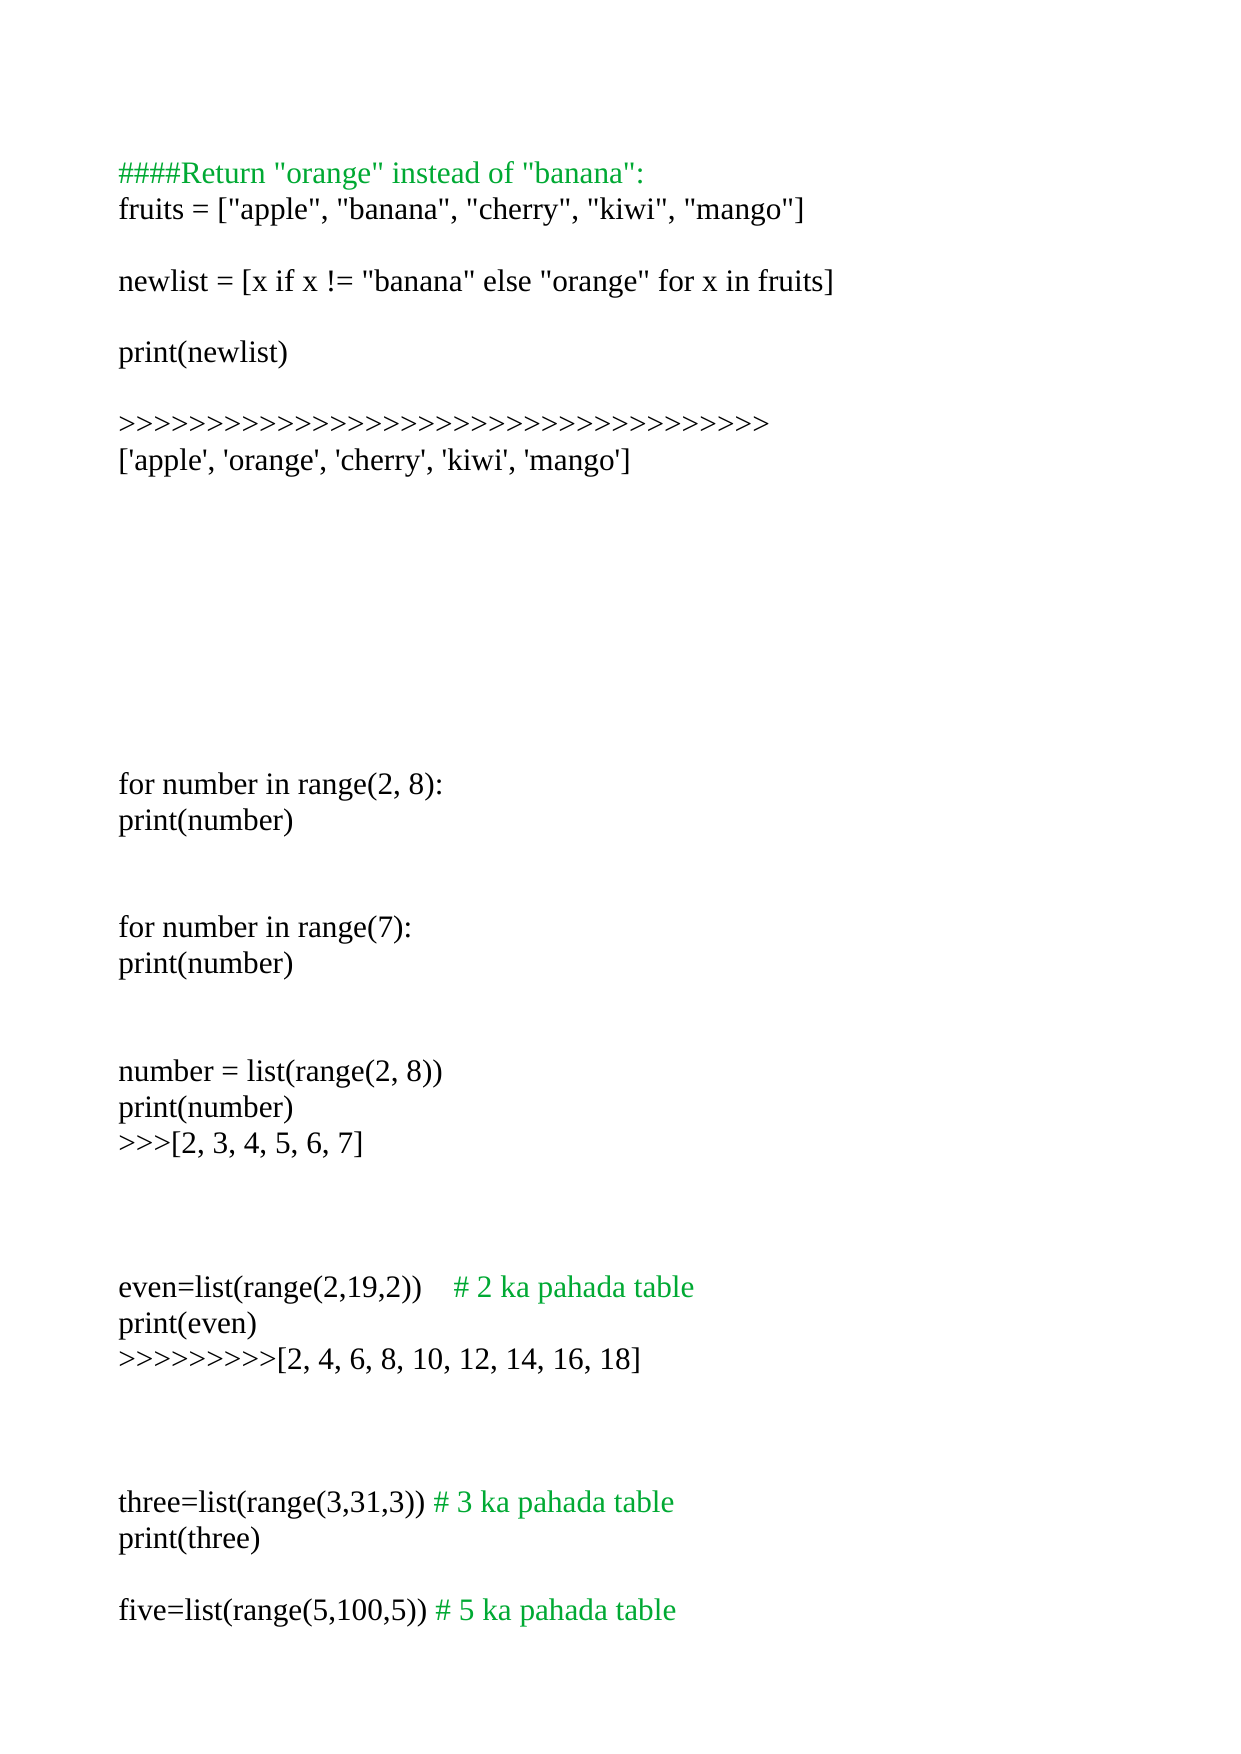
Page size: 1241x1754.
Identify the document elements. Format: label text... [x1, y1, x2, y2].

text three=list(range(3,31,3)) # 3 ka pahada table [118, 1484, 1122, 1520]
text number = list(range(2, 8)) [118, 1052, 1122, 1088]
text >>>[2, 3, 4, 5, 6, 7] [118, 1124, 1122, 1160]
text fruits = ["apple", "banana", "cherry", "kiwi", "mango"] [118, 190, 1122, 226]
text five=list(range(5,100,5)) # 5 ka pahada table [118, 1592, 1122, 1627]
text print(number) [118, 1088, 1122, 1124]
text print(even) [118, 1304, 1122, 1340]
text >>>>>>>>>>>>>>>>>>>>>>>>>>>>>>>>>>>>> [118, 406, 1122, 442]
text print(number) [118, 801, 1122, 837]
text ['apple', 'orange', 'cherry', 'kiwi', 'mango'] [118, 442, 1122, 477]
text even=list(range(2,19,2)) # 2 ka pahada table [118, 1268, 1122, 1304]
text for number in range(2, 8): [118, 765, 1122, 801]
text print(number) [118, 945, 1122, 981]
text newlist = [x if x != "banana" else "orange" for x in fruits] [118, 262, 1122, 298]
text print(three) [118, 1520, 1122, 1556]
text >>>>>>>>>[2, 4, 6, 8, 10, 12, 14, 16, 18] [118, 1340, 1122, 1376]
text for number in range(7): [118, 909, 1122, 945]
text ####Return "orange" instead of "banana": [118, 154, 1122, 190]
text print(newlist) [118, 334, 1122, 370]
